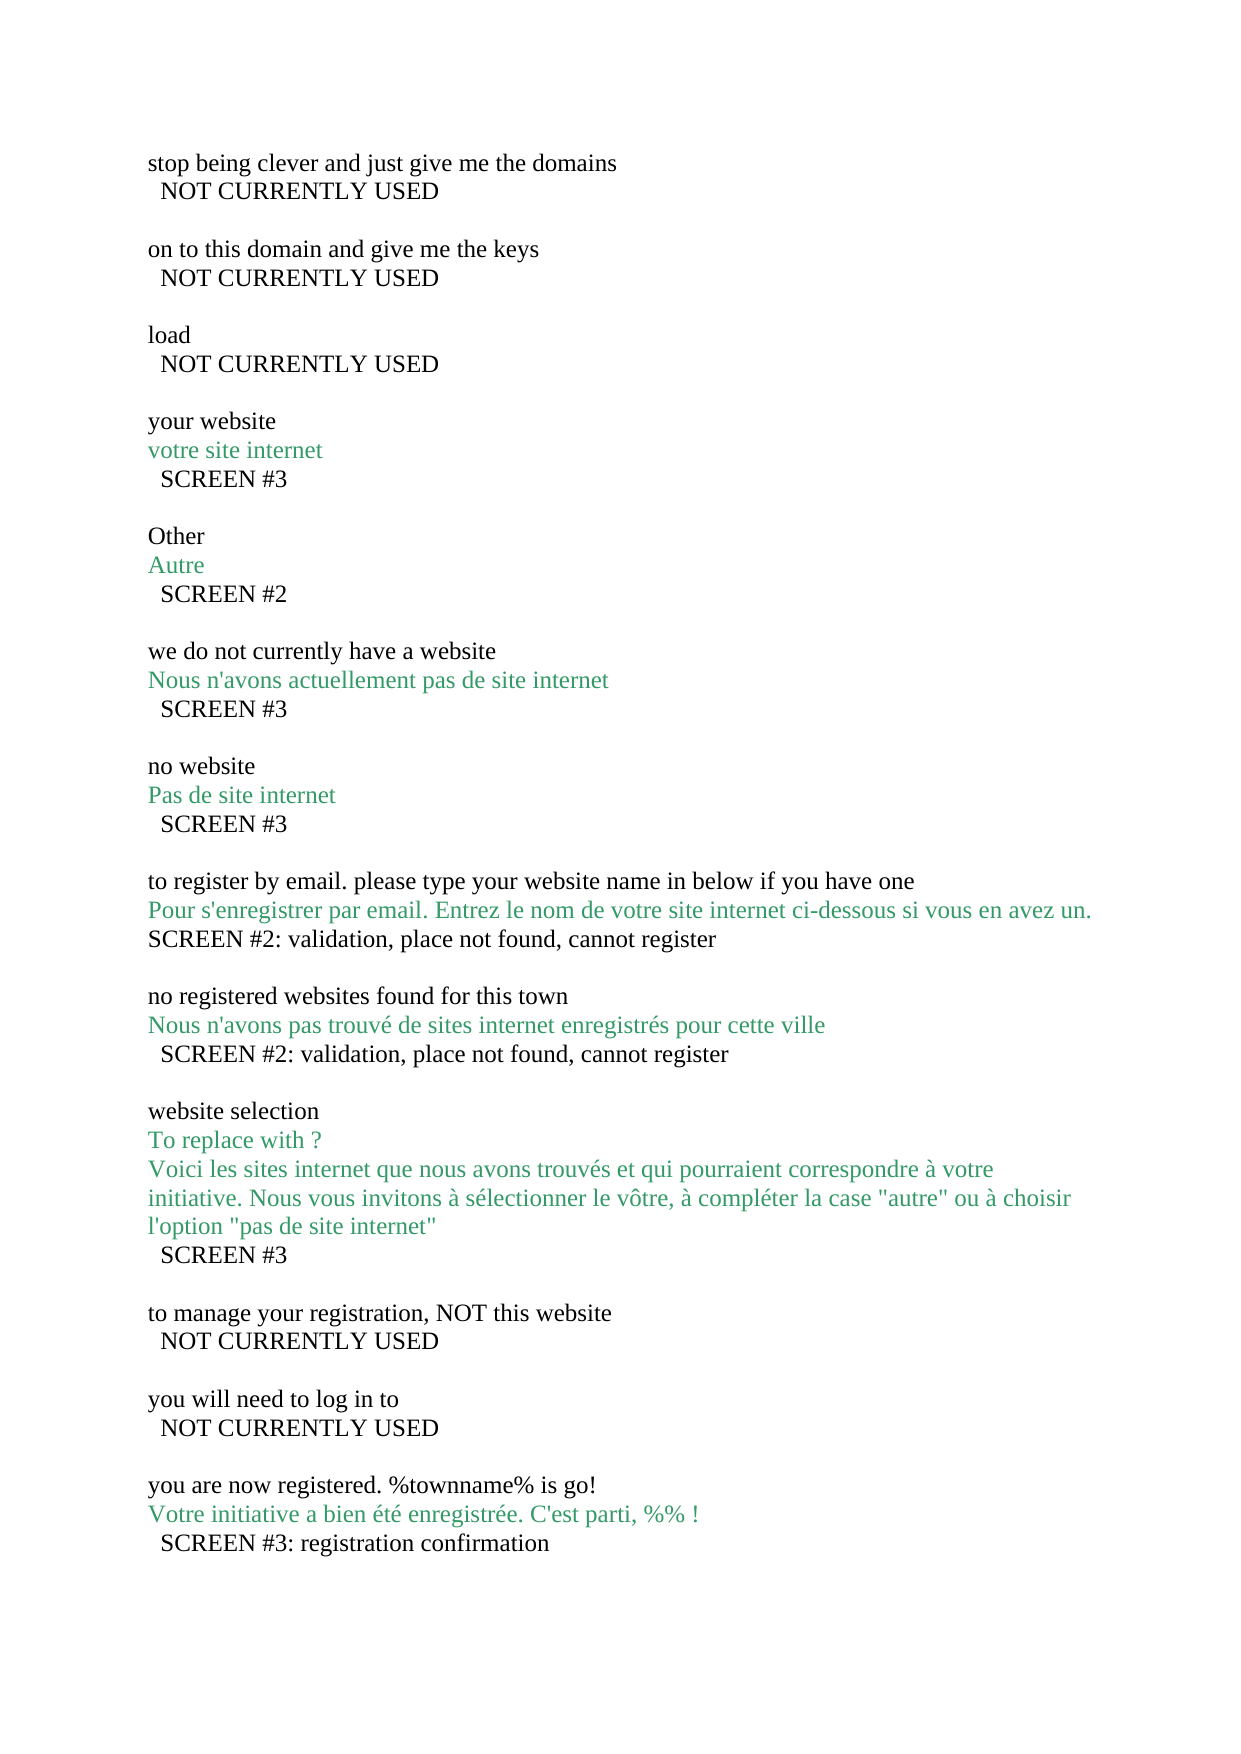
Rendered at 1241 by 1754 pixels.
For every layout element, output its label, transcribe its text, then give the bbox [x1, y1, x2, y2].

text Pour s'enregistrer par email. Entrez le nom de votre site internet ci-dessous si vous en avez un. SCREEN #2: validation, place not found, cannot register [148, 895, 1093, 953]
text no website [148, 751, 1093, 780]
text NOT CURRENTLY USED [148, 1326, 1093, 1355]
text Other [148, 521, 1093, 550]
text no registered websites found for this town [148, 981, 1093, 1010]
text we do not currently have a website [148, 636, 1093, 665]
text SCREEN #3 [148, 809, 1093, 838]
text Pas de site internet [148, 780, 1093, 809]
text on to this domain and give me the keys [148, 234, 1093, 263]
text to manage your registration, NOT this website [148, 1298, 1093, 1326]
text NOT CURRENTLY USED [148, 263, 1093, 291]
text Votre initiative a bien été enregistrée. C'est parti, %% ! [148, 1499, 1093, 1528]
text votre site internet [148, 435, 1093, 464]
text Autre [148, 550, 1093, 579]
text SCREEN #3: registration confirmation [148, 1528, 1093, 1556]
text you will need to log in to [148, 1384, 1093, 1413]
text To replace with ? [148, 1125, 1093, 1154]
text load [148, 320, 1093, 349]
text SCREEN #2: validation, place not found, cannot register [148, 1039, 1093, 1068]
text SCREEN #3 [148, 1240, 1093, 1269]
text your website [148, 406, 1093, 435]
text to register by email. please type your website name in below if you have one [148, 866, 1093, 895]
text SCREEN #2 [148, 579, 1093, 608]
text Nous n'avons actuellement pas de site internet [148, 665, 1093, 694]
text NOT CURRENTLY USED [148, 176, 1093, 205]
text website selection [148, 1096, 1093, 1125]
text Voici les sites internet que nous avons trouvés et qui pourraient correspondre à votre initiative. Nous vous invitons à sélectionner le vôtre, à compléter la case "autre" ou à choisir l'option "pas de site internet" [148, 1154, 1093, 1240]
text stop being clever and just give me the domains [148, 148, 1093, 176]
text SCREEN #3 [148, 694, 1093, 723]
text SCREEN #3 [148, 464, 1093, 493]
text you are now registered. %townname% is go! [148, 1470, 1093, 1499]
text NOT CURRENTLY USED [148, 349, 1093, 378]
text Nous n'avons pas trouvé de sites internet enregistrés pour cette ville [148, 1010, 1093, 1039]
text NOT CURRENTLY USED [148, 1413, 1093, 1441]
